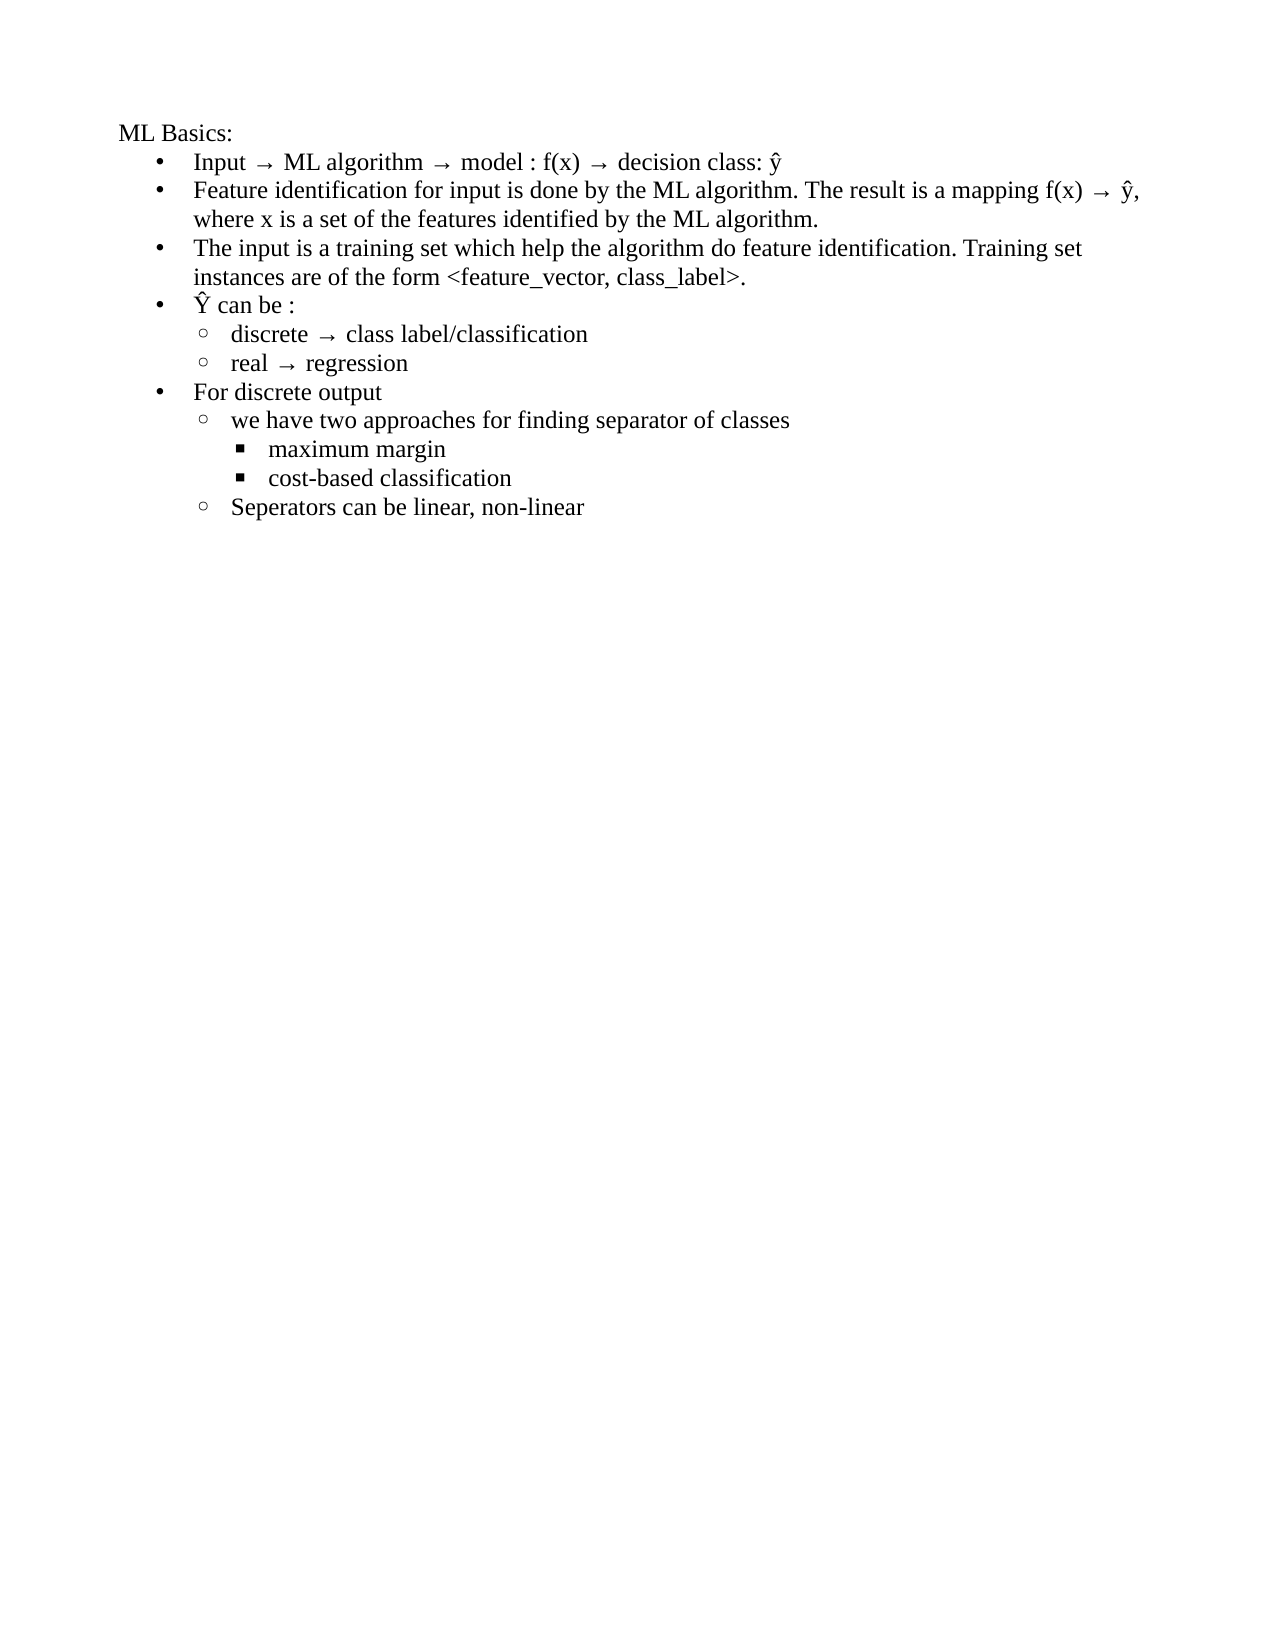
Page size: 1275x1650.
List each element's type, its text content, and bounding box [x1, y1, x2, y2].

list The input is a training set which help the algorithm do feature identification. Training set instances are of the form <feature_vector, class_label>. [156, 233, 1157, 291]
list Seperators can be linear, non-linear [193, 492, 1157, 521]
list Input → ML algorithm → model : f(x) → decision class: ŷ [156, 147, 1157, 176]
list discrete → class label/classification [193, 319, 1157, 348]
list For discrete output [156, 377, 1157, 406]
list maximum margin [231, 434, 1157, 463]
list Ŷ can be : [156, 291, 1157, 319]
list cost-based classification [231, 463, 1157, 492]
list real → regression [193, 348, 1157, 377]
list we have two approaches for finding separator of classes [193, 406, 1157, 434]
text ML Basics: [118, 118, 1157, 147]
list Feature identification for input is done by the ML algorithm. The result is a mapping f(x) → ŷ, where x is a set of the features identified by the ML algorithm. [156, 176, 1157, 233]
